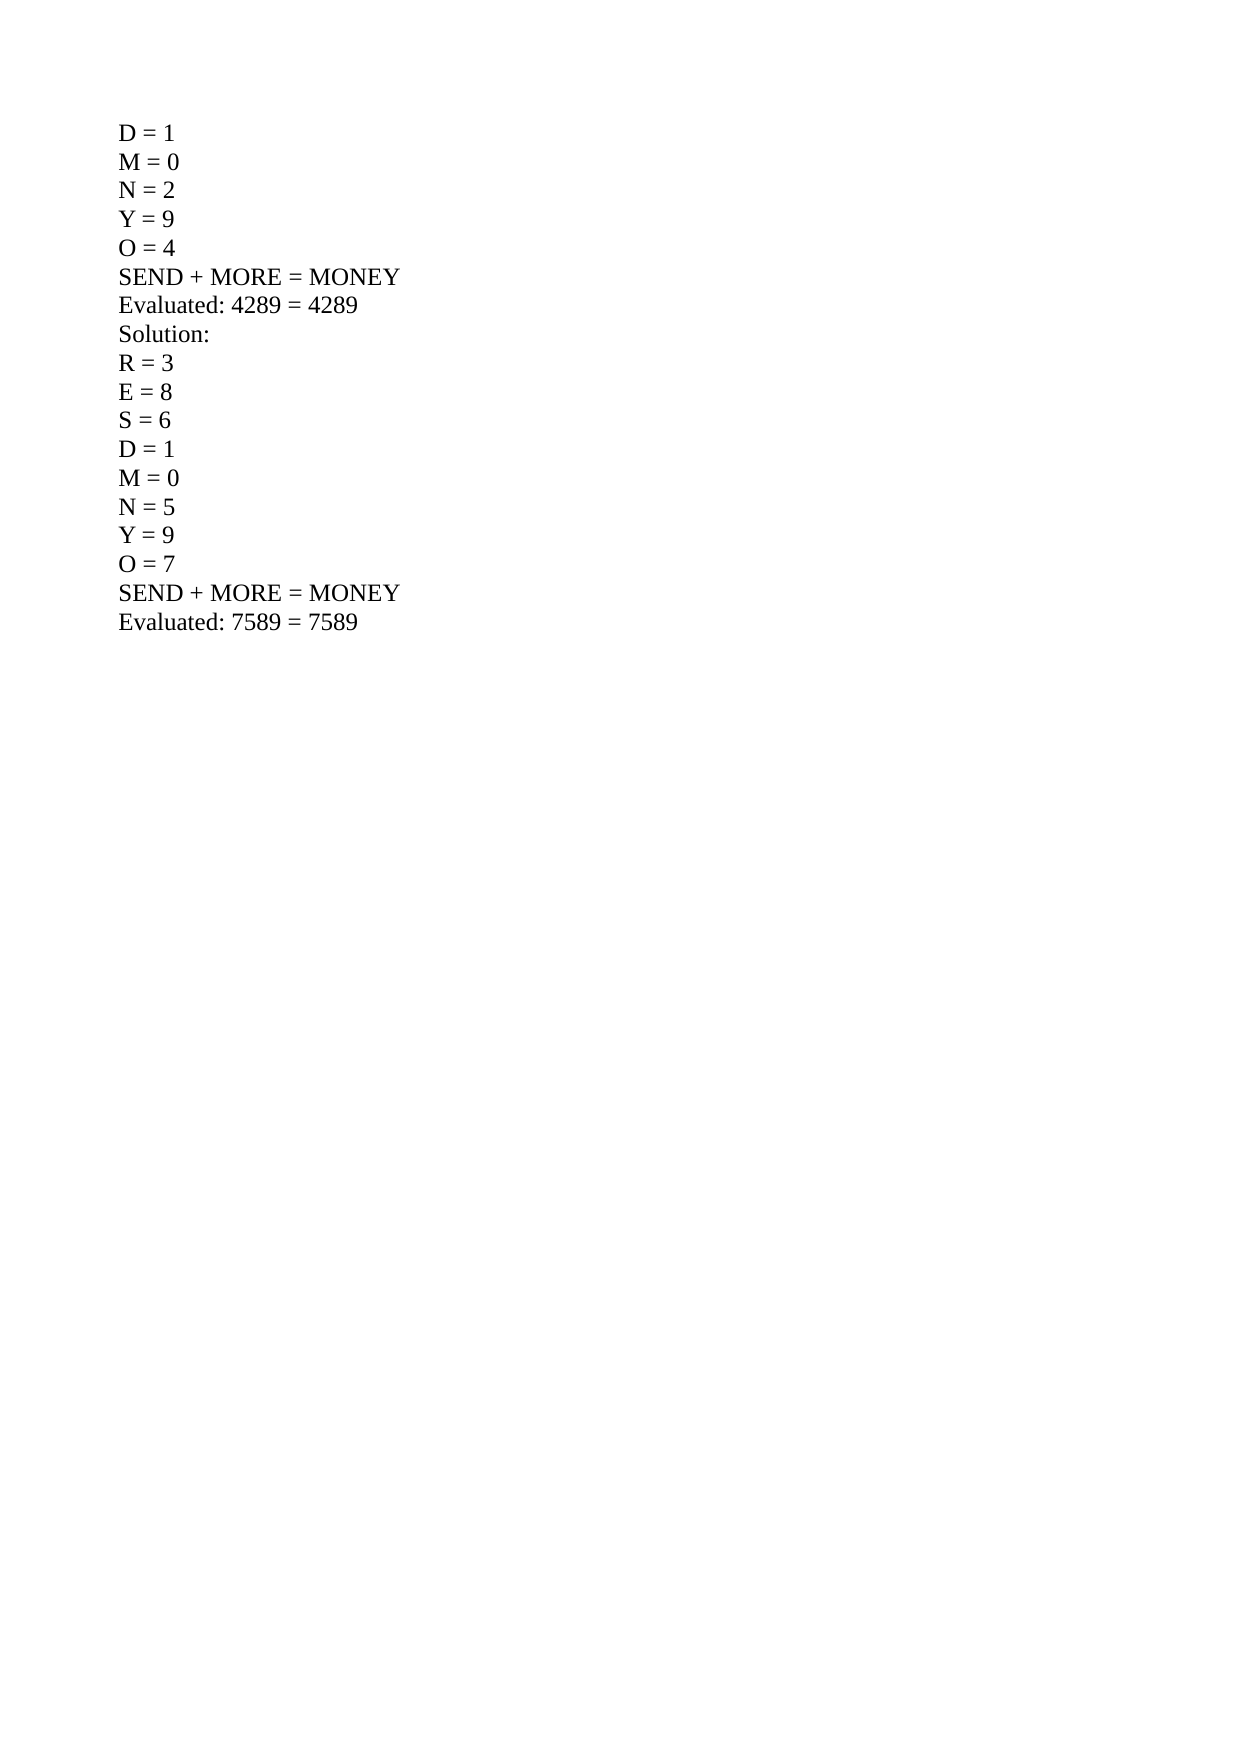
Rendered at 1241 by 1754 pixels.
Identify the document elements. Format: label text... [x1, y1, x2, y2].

text R = 3 [118, 348, 1122, 377]
text SEND + MORE = MONEY [118, 578, 1122, 607]
text Y = 9 [118, 204, 1122, 233]
text Y = 9 [118, 521, 1122, 549]
text O = 4 [118, 233, 1122, 262]
text M = 0 [118, 147, 1122, 176]
text SEND + MORE = MONEY [118, 262, 1122, 291]
text Evaluated: 7589 = 7589 [118, 607, 1122, 636]
text D = 1 [118, 434, 1122, 463]
text N = 2 [118, 176, 1122, 204]
text N = 5 [118, 492, 1122, 521]
text S = 6 [118, 406, 1122, 434]
text M = 0 [118, 463, 1122, 492]
text E = 8 [118, 377, 1122, 406]
text Evaluated: 4289 = 4289 [118, 291, 1122, 319]
text D = 1 [118, 118, 1122, 147]
text O = 7 [118, 549, 1122, 578]
text Solution: [118, 319, 1122, 348]
